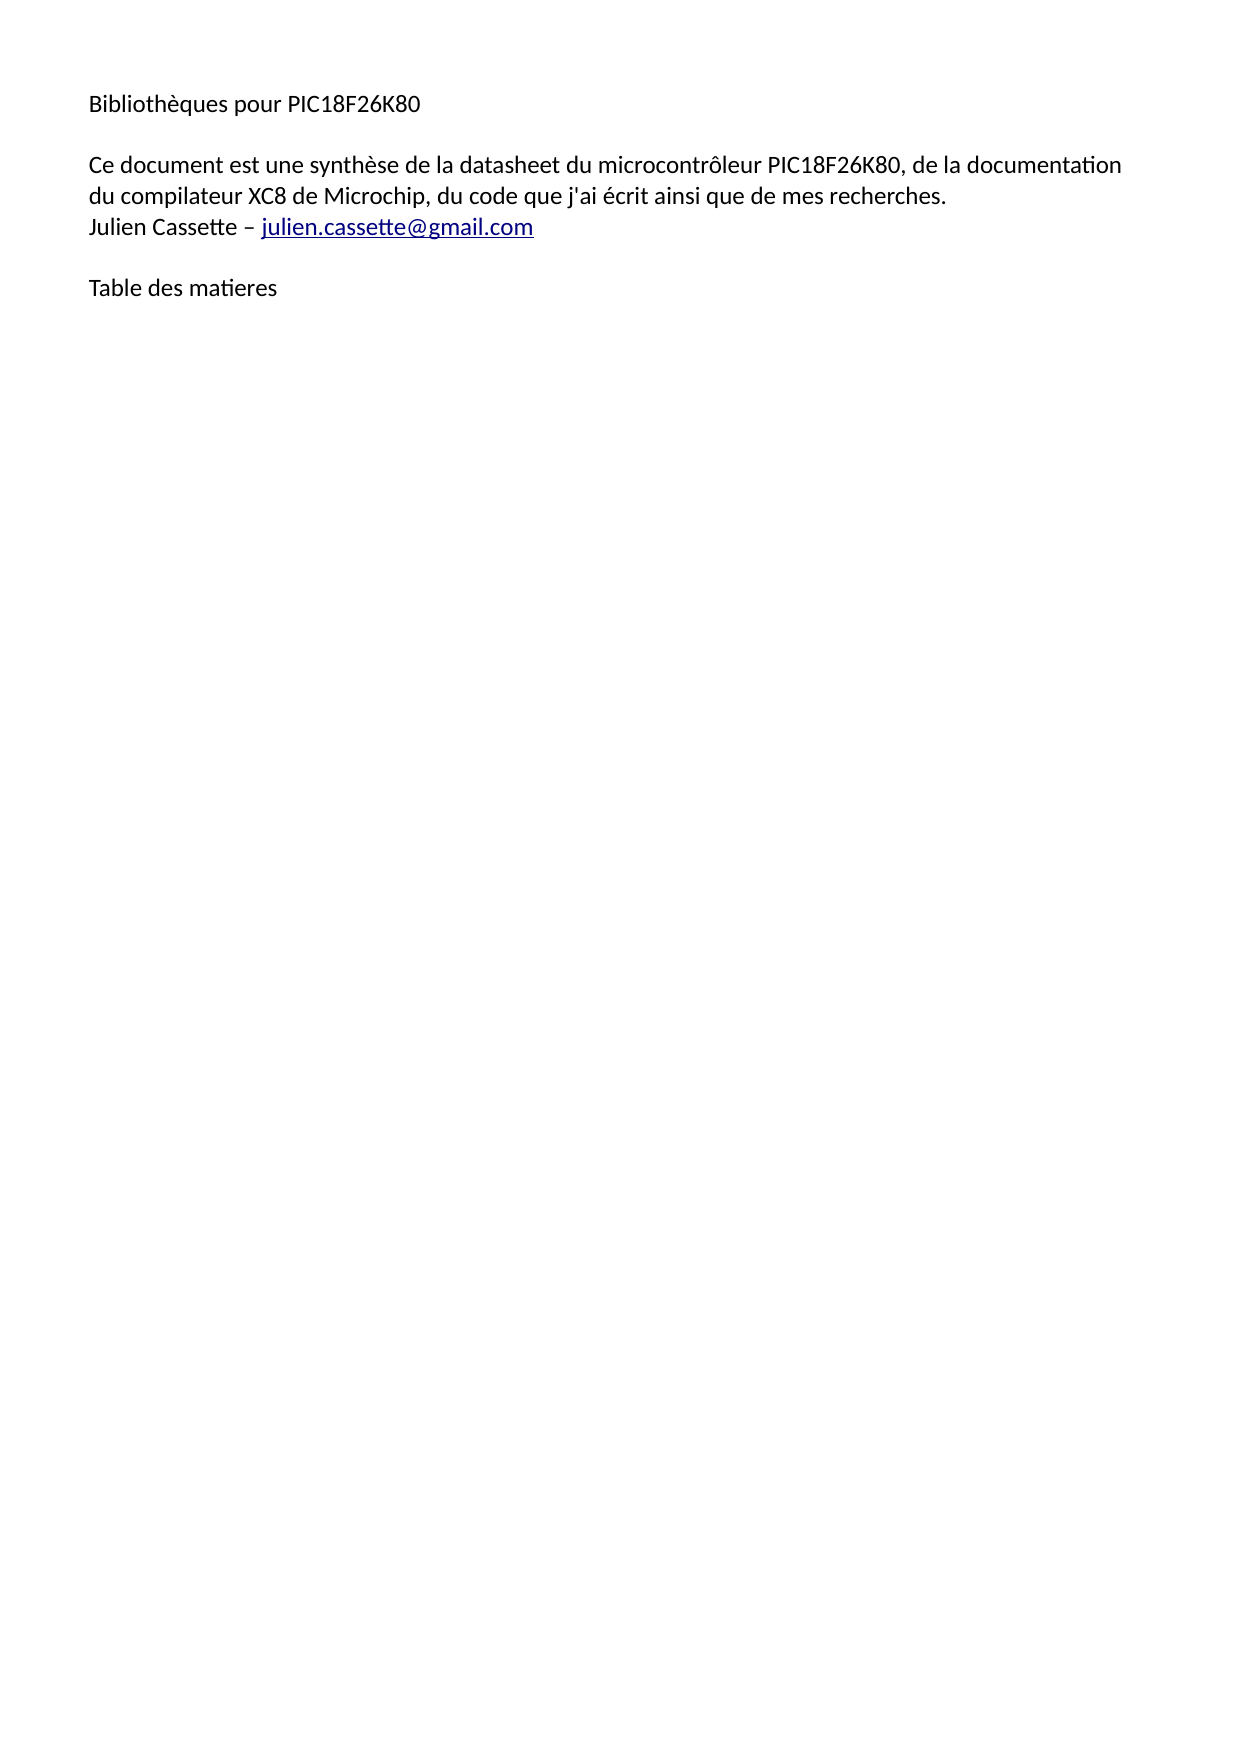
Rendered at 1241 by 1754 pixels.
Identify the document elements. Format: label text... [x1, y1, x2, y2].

text Julien Cassette – julien.cassette@gmail.com [88, 211, 1152, 241]
text Ce document est une synthèse de la datasheet du microcontrôleur PIC18F26K80, de la documentation du compilateur XC8 de Microchip, du code que j'ai écrit ainsi que de mes recherches. [88, 149, 1152, 211]
text Table des matieres [88, 272, 1152, 302]
text Bibliothèques pour PIC18F26K80 [88, 88, 1152, 119]
